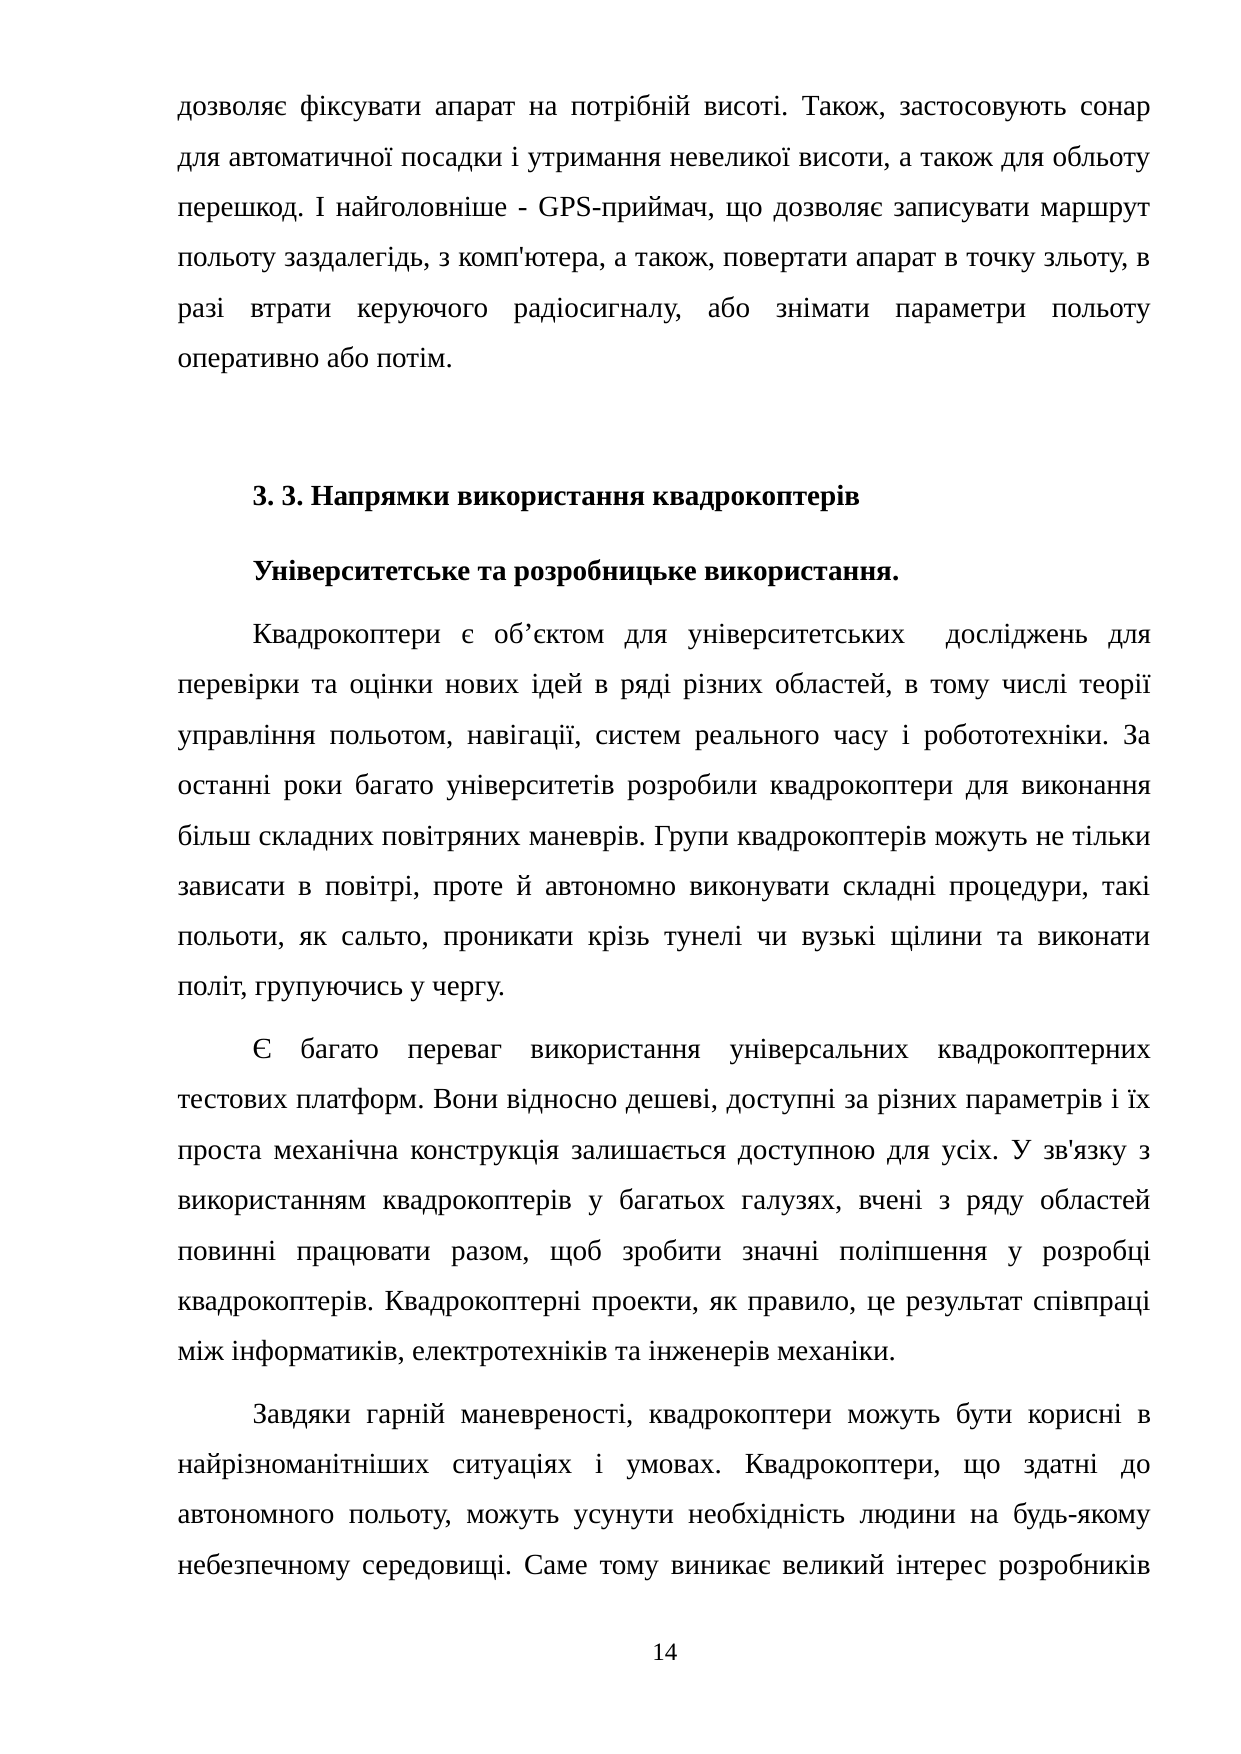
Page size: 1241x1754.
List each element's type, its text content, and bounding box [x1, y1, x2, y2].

text Завдяки гарній маневреності, квадрокоптери можуть бути корисні в найрізноманітніших ситуаціях і умовах. Квадрокоптери, що здатні до автономного польоту, можуть усунути необхідність людини на будь-якому небезпечному середовищі. Саме тому виникає великий інтерес розробників [177, 1396, 1152, 1581]
subtitle 3. 3. Напрямки використання квадрокоптерів [177, 478, 1152, 512]
text дозволяє фіксувати апарат на потрібній висоті. Також, застосовують сонар для автоматичної посадки і утримання невеликої висоти, а також для обльоту перешкод. І найголовніше - GPS-приймач, що дозволяє записувати маршрут польоту заздалегідь, з комп'ютера, а також, повертати апарат в точку зльоту, в разі втрати керуючого радіосигналу, або знімати параметри польоту оперативно або потім. [177, 88, 1152, 374]
subtitle Університетське та розробницьке використання. [177, 553, 1152, 587]
text Квадрокоптери є об’єктом для університетських досліджень для перевірки та оцінки нових ідей в ряді різних областей, в тому числі теорії управління польотом, навігації, систем реального часу і робототехніки. За останні роки багато університетів розробили квадрокоптери для виконання більш складних повітряних маневрів. Групи квадрокоптерів можуть не тільки зависати в повітрі, проте й автономно виконувати складні процедури, такі польоти, як сальто, проникати крізь тунелі чи вузькі щілини та виконати політ, групуючись у чергу. [177, 616, 1152, 1002]
text Є багато переваг використання універсальних квадрокоптерних тестових платформ. Вони відносно дешеві, доступні за різних параметрів і їх проста механічна конструкція залишається доступною для усіх. У зв'язку з використанням квадрокоптерів у багатьох галузях, вчені з ряду областей повинні працювати разом, щоб зробити значні поліпшення у розробці квадрокоптерів. Квадрокоптерні проекти, як правило, це результат співпраці між інформатиків, електротехніків та інженерів механіки. [177, 1031, 1152, 1367]
